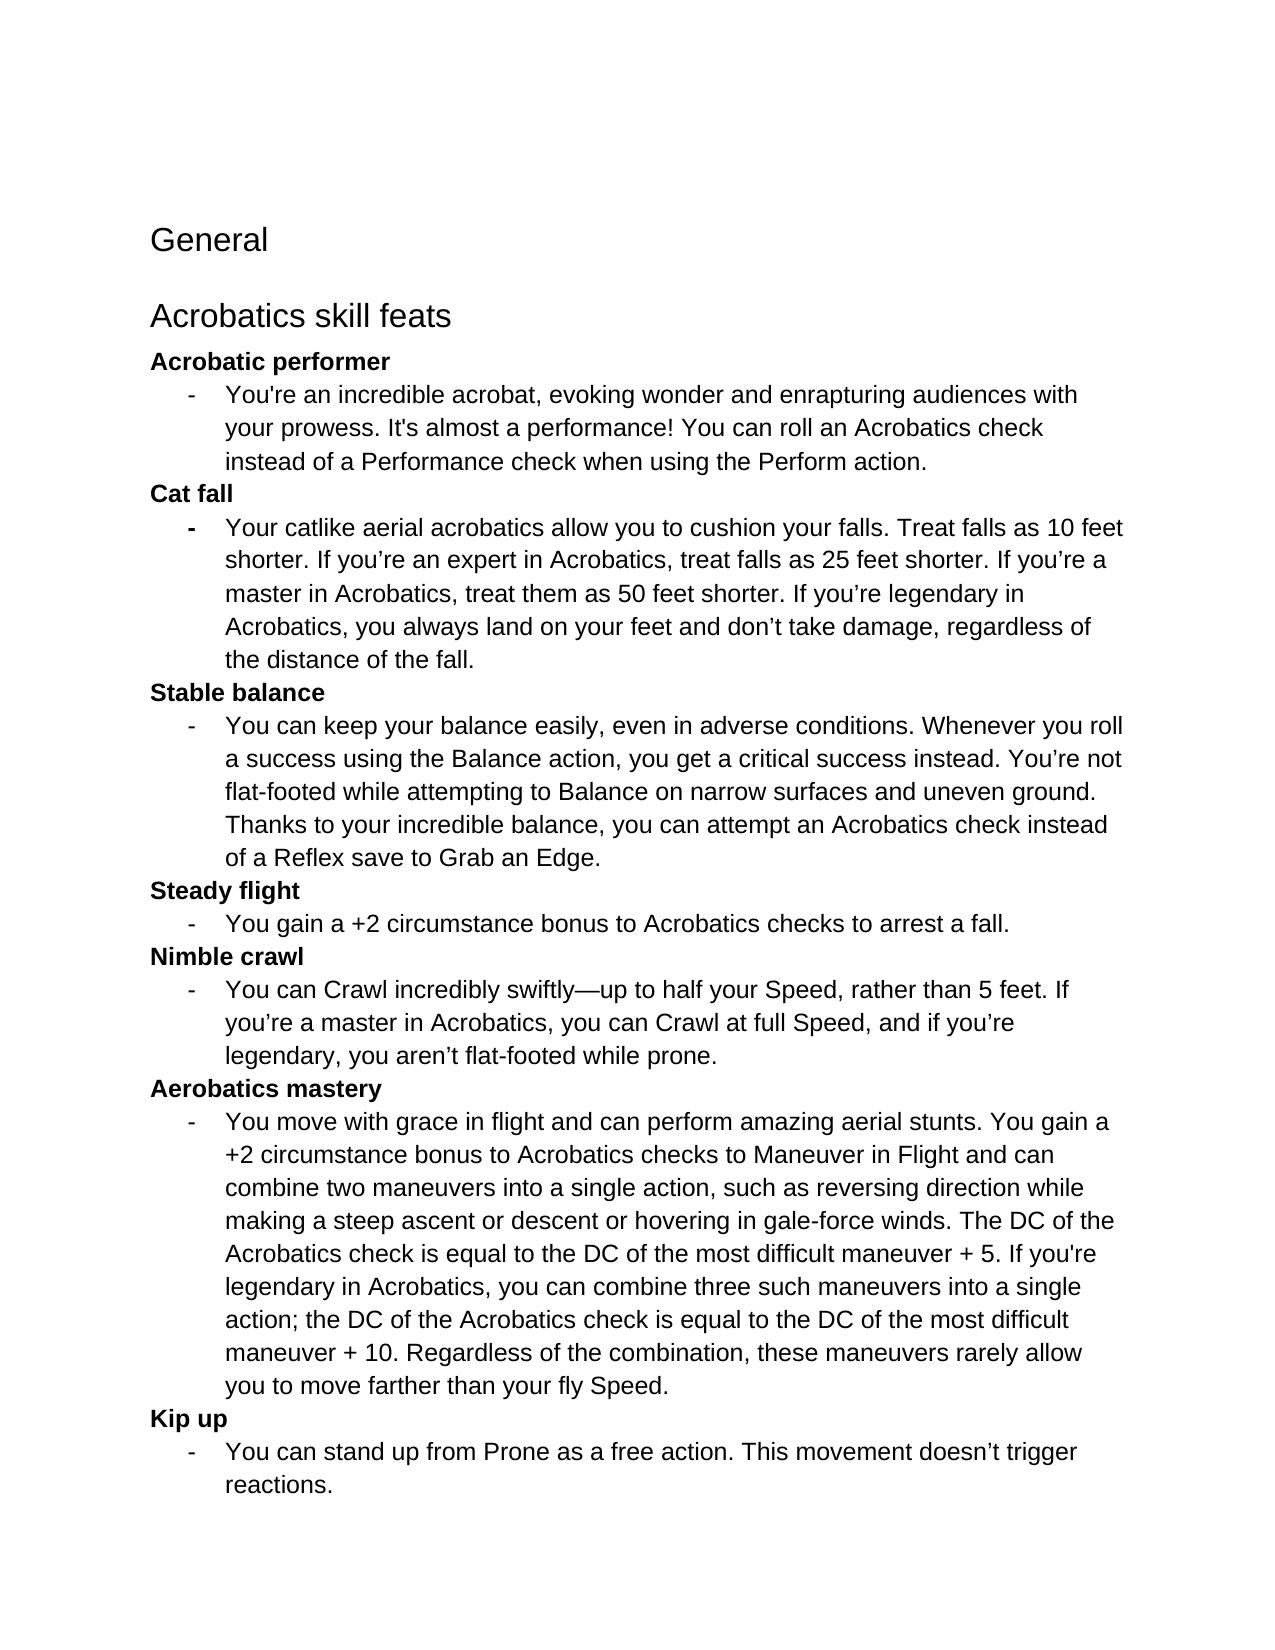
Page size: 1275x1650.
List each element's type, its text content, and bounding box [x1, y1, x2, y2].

text Stable balance [150, 678, 1125, 706]
subtitle Acrobatics skill feats [150, 296, 1125, 335]
text Aerobatics mastery [150, 1074, 1125, 1103]
list You move with grace in flight and can perform amazing aerial stunts. You gain a +2 circumstance bonus to Acrobatics checks to Maneuver in Flight and can combine two maneuvers into a single action, such as reversing direction while making a steep ascent or descent or hovering in gale-force winds. The DC of the Acrobatics check is equal to the DC of the most difficult maneuver + 5. If you're legendary in Acrobatics, you can combine three such maneuvers into a single action; the DC of the Acrobatics check is equal to the DC of the most difficult maneuver + 10. Regardless of the combination, these maneuvers rarely allow you to move farther than your fly Speed. [187, 1107, 1125, 1400]
list You can keep your balance easily, even in adverse conditions. Whenever you roll a success using the Balance action, you get a critical success instead. You’re not flat-footed while attempting to Balance on narrow surfaces and uneven ground. Thanks to your incredible balance, you can attempt an Acrobatics check instead of a Reflex save to Grab an Edge. [187, 711, 1125, 871]
text Nimble crawl [150, 942, 1125, 971]
list You can Crawl incredibly swiftly—up to half your Speed, rather than 5 feet. If you’re a master in Acrobatics, you can Crawl at full Speed, and if you’re legendary, you aren’t flat-footed while prone. [187, 975, 1125, 1069]
list You're an incredible acrobat, evoking wonder and enrapturing audiences with your prowess. It's almost a performance! You can roll an Acrobatics check instead of a Performance check when using the Perform action. [187, 380, 1125, 475]
list You can stand up from Prone as a free action. This movement doesn’t trigger reactions. [187, 1437, 1125, 1499]
subtitle General [150, 221, 1125, 259]
text Kip up [150, 1404, 1125, 1433]
text Steady flight [150, 876, 1125, 904]
text Acrobatic performer [150, 347, 1125, 376]
list You gain a +2 circumstance bonus to Acrobatics checks to arrest a fall. [187, 909, 1125, 937]
list Your catlike aerial acrobatics allow you to cushion your falls. Treat falls as 10 feet shorter. If you’re an expert in Acrobatics, treat falls as 25 feet shorter. If you’re a master in Acrobatics, treat them as 50 feet shorter. If you’re legendary in Acrobatics, you always land on your feet and don’t take damage, regardless of the distance of the fall. [187, 512, 1125, 673]
text Cat fall [150, 479, 1125, 508]
